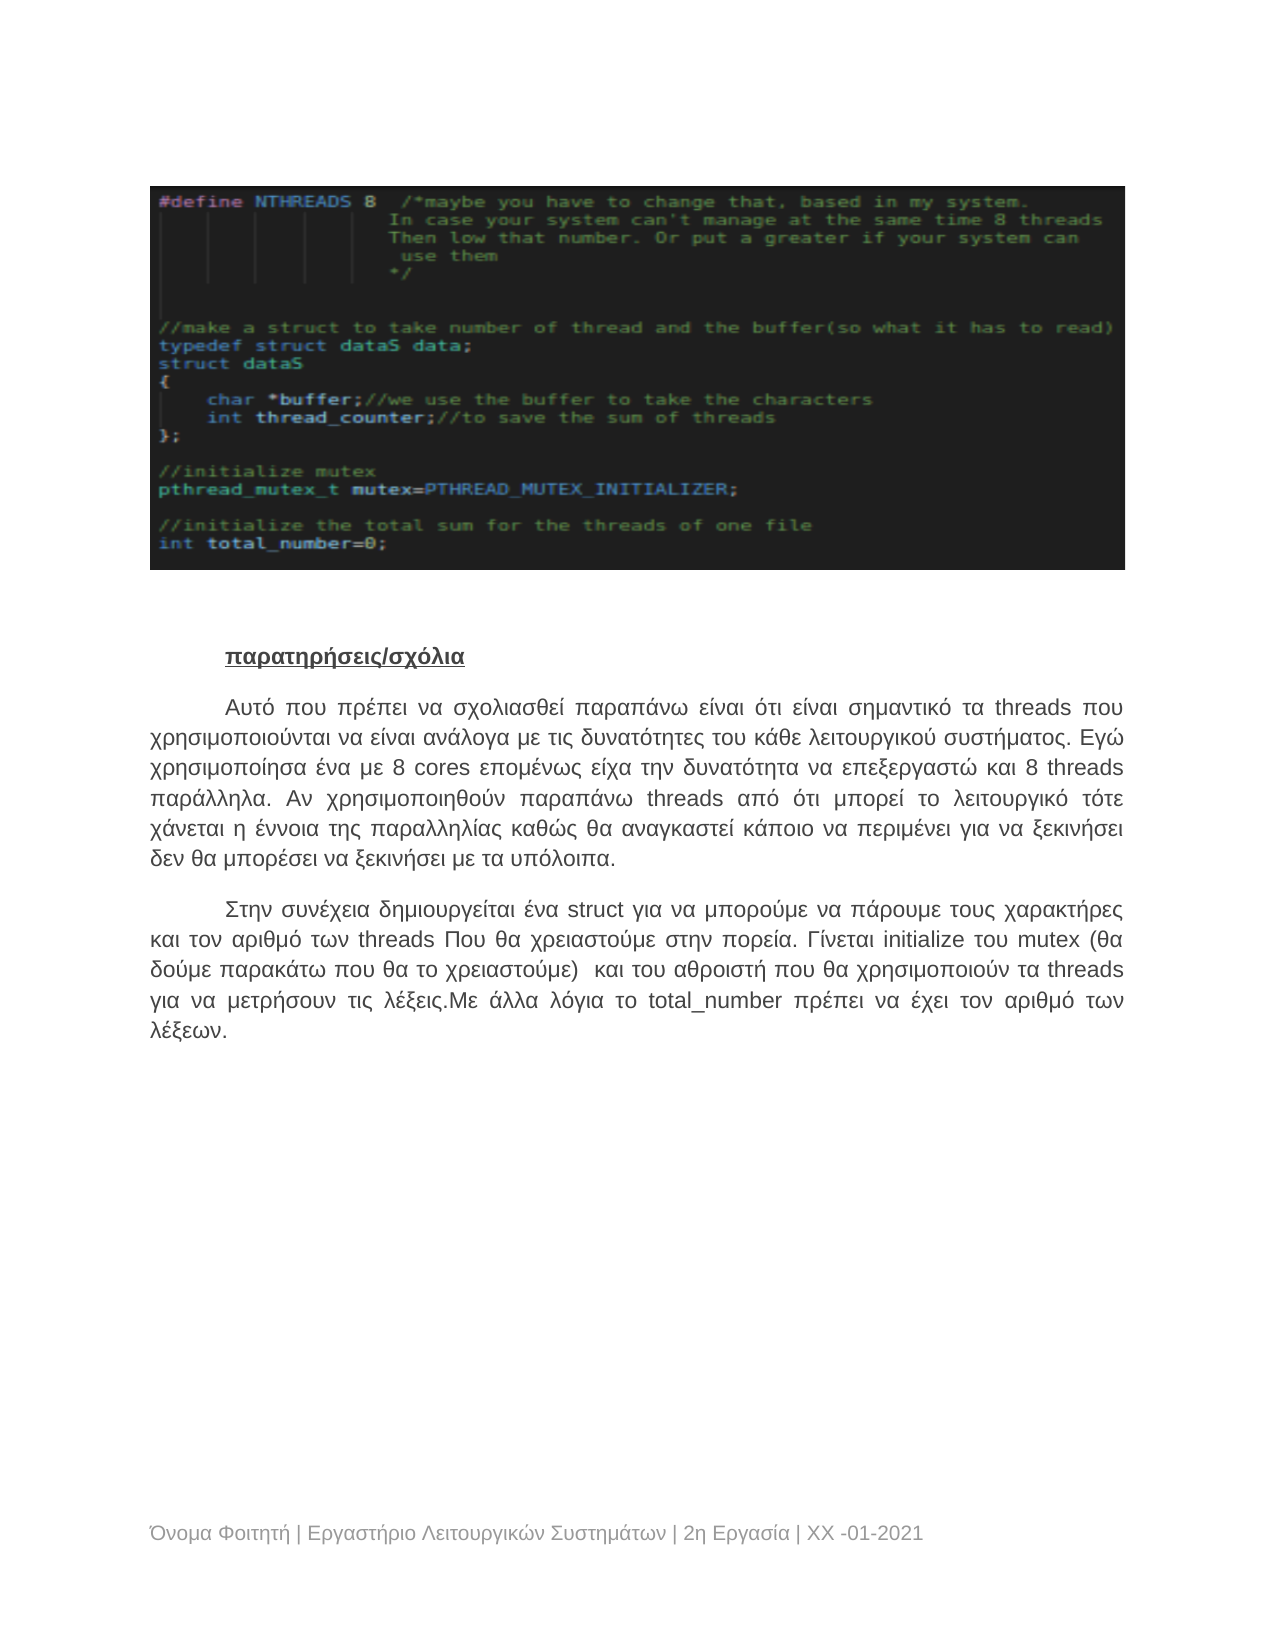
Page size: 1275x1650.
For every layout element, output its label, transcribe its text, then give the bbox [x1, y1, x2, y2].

text παρατηρήσεις/σχόλια [150, 643, 1125, 669]
text Αυτό που πρέπει να σχολιασθεί παραπάνω είναι ότι είναι σημαντικό τα threads που χρησιμοποιούνται να είναι ανάλογα με τις δυνατότητες του κάθε λειτουργικού συστήματος. Εγώ χρησιμοποίησα ένα με 8 cores επομένως είχα την δυνατότητα να επεξεργαστώ και 8 threads παράλληλα. Αν χρησιμοποιηθούν παραπάνω threads από ότι μπορεί το λειτουργικό τότε χάνεται η έννοια της παραλληλίας καθώς θα αναγκαστεί κάποιο να περιμένει για να ξεκινήσει δεν θα μπορέσει να ξεκινήσει με τα υπόλοιπα. [150, 694, 1125, 871]
picture [150, 186, 1125, 570]
text Στην συνέχεια δημιουργείται ένα struct για να μπορούμε να πάρουμε τους χαρακτήρες και τον αριθμό των threads Που θα χρειαστούμε στην πορεία. Γίνεται initialize του mutex (θα δούμε παρακάτω που θα το χρειαστούμε) και του αθροιστή που θα χρησιμοποιούν τα threads για να μετρήσουν τις λέξεις.Με άλλα λόγια το total_number πρέπει να έχει τον αριθμό των λέξεων. [150, 896, 1125, 1043]
